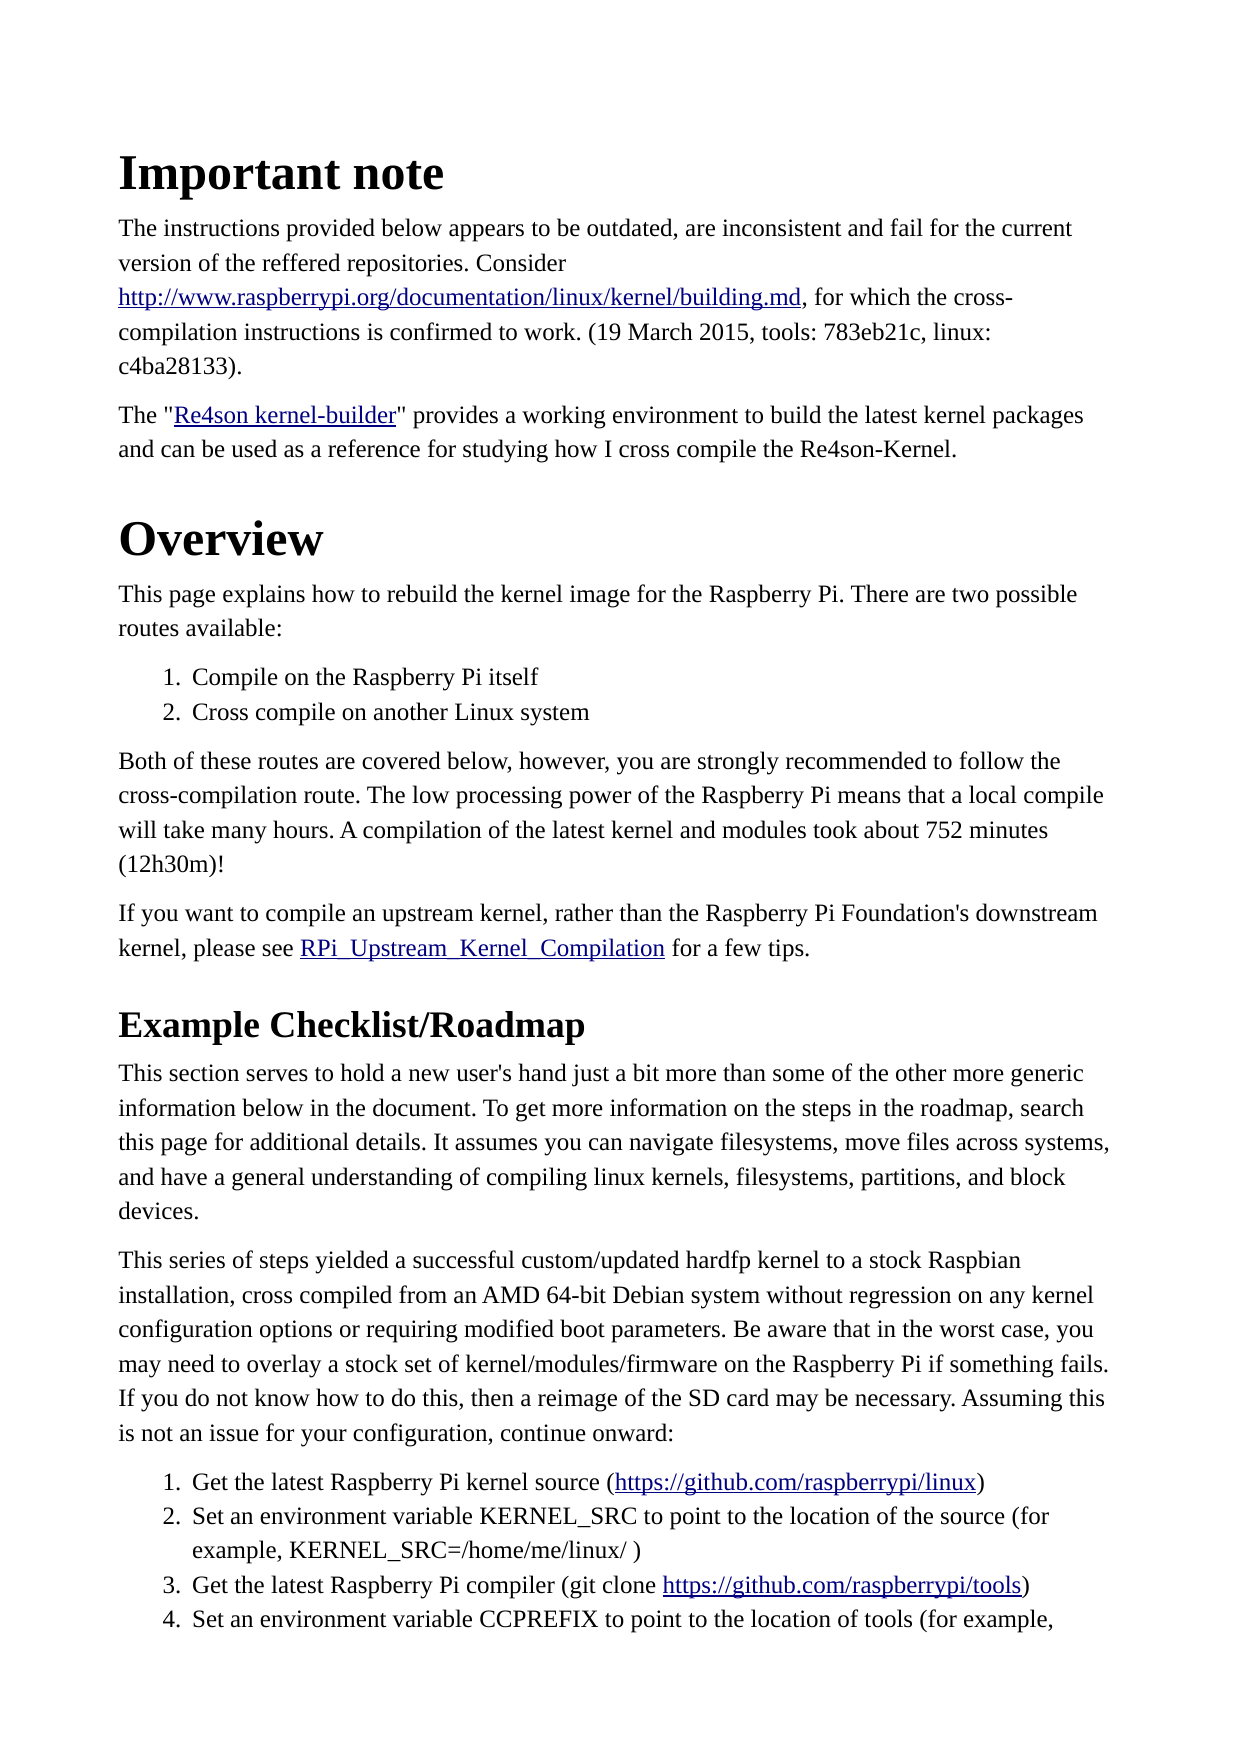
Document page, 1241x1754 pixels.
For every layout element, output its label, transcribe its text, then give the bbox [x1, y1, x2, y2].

text The "Re4son kernel-builder" provides a working environment to build the latest kernel packages and can be used as a reference for studying how I cross compile the Re4son-Kernel. [118, 400, 1122, 463]
list Get the latest Raspberry Pi kernel source (https://github.com/raspberrypi/linux) [162, 1467, 1122, 1495]
list Compile on the Raspberry Pi itself [162, 662, 1122, 691]
list Set an environment variable CCPREFIX to point to the location of tools (for example, [162, 1604, 1122, 1633]
list Set an environment variable KERNEL_SRC to point to the location of the source (for example, KERNEL_SRC=/home/me/linux/ ) [162, 1501, 1122, 1564]
subtitle Example Checklist/Roadmap [118, 1003, 1122, 1046]
text This series of steps yielded a successful custom/updated hardfp kernel to a stock Raspbian installation, cross compiled from an AMD 64-bit Debian system without regression on any kernel configuration options or requiring modified boot parameters. Be aware that in the worst case, you may need to overlay a stock set of kernel/modules/firmware on the Raspberry Pi if something fails. If you do not know how to do this, then a reimage of the SD card may be necessary. Assuming this is not an issue for your configuration, continue onward: [118, 1245, 1122, 1446]
text If you want to compile an upstream kernel, rather than the Raspberry Pi Foundation's downstream kernel, please see RPi_Upstream_Kernel_Compilation for a few tips. [118, 898, 1122, 961]
text The instructions provided below appears to be outdated, are inconsistent and fail for the current version of the reffered repositories. Consider http://www.raspberrypi.org/documentation/linux/kernel/building.md, for which the cross-compilation instructions is confirmed to work. (19 March 2015, tools: 783eb21c, linux: c4ba28133). [118, 213, 1122, 380]
text Both of these routes are covered below, however, you are strongly recommended to follow the cross-compilation route. The low processing power of the Raspberry Pi means that a local compile will take many hours. A compilation of the latest kernel and modules took about 752 minutes (12h30m)! [118, 746, 1122, 878]
list Cross compile on another Linux system [162, 697, 1122, 725]
text This section serves to hold a new user's hand just a bit more than some of the other more generic information below in the document. To get more information on the steps in the roadmap, search this page for additional details. It assumes you can navigate filesystems, move files across systems, and have a general understanding of compiling linux kernels, filesystems, partitions, and block devices. [118, 1058, 1122, 1225]
text This page explains how to rebuild the kernel image for the Raspberry Pi. There are two possible routes available: [118, 579, 1122, 642]
list Get the latest Raspberry Pi compiler (git clone https://github.com/raspberrypi/tools) [162, 1570, 1122, 1599]
subtitle Important note [118, 143, 1122, 201]
subtitle Overview [118, 509, 1122, 566]
